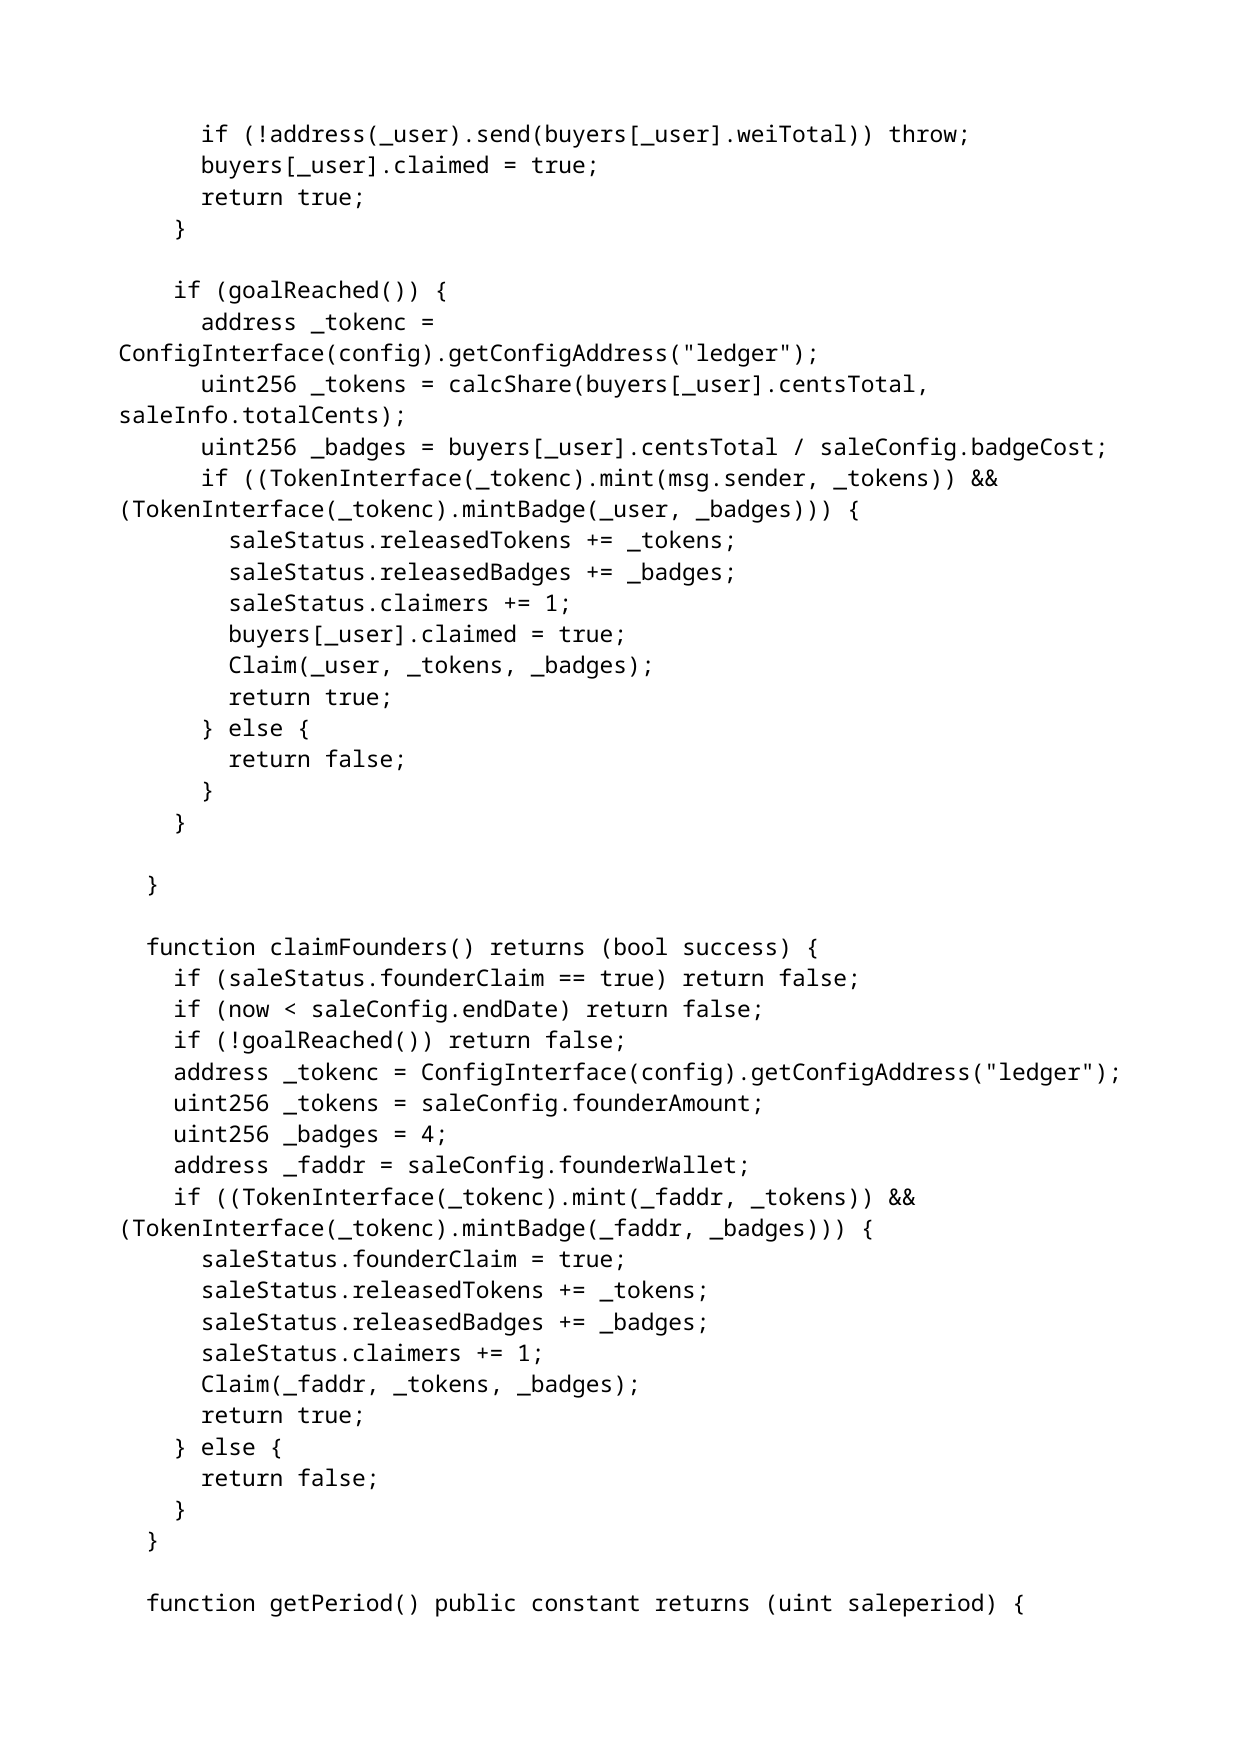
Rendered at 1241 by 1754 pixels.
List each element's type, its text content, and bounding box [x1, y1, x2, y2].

text buyers[_user].claimed = true; [118, 149, 1122, 181]
text buyers[_user].claimed = true; [118, 618, 1122, 649]
text if (goalReached()) { [118, 274, 1122, 306]
text uint256 _badges = buyers[_user].centsTotal / saleConfig.badgeCost; [118, 431, 1122, 462]
text if ((TokenInterface(_tokenc).mint(msg.sender, _tokens)) && (TokenInterface(_tokenc).mintBadge(_user, _badges))) { [118, 462, 1122, 524]
text uint256 _tokens = calcShare(buyers[_user].centsTotal, saleInfo.totalCents); [118, 368, 1122, 431]
text Claim(_user, _tokens, _badges); [118, 649, 1122, 681]
text } [118, 774, 1122, 806]
text uint256 _badges = 4; [118, 1118, 1122, 1149]
text return false; [118, 1462, 1122, 1493]
text address _tokenc = ConfigInterface(config).getConfigAddress("ledger"); [118, 1056, 1122, 1087]
text return true; [118, 1399, 1122, 1431]
text saleStatus.releasedBadges += _badges; [118, 1306, 1122, 1337]
text address _faddr = saleConfig.founderWallet; [118, 1149, 1122, 1181]
text function claimFounders() returns (bool success) { [118, 931, 1122, 962]
text address _tokenc = ConfigInterface(config).getConfigAddress("ledger"); [118, 306, 1122, 368]
text saleStatus.releasedTokens += _tokens; [118, 1274, 1122, 1306]
text saleStatus.releasedBadges += _badges; [118, 556, 1122, 587]
text saleStatus.claimers += 1; [118, 1337, 1122, 1368]
text } [118, 806, 1122, 837]
text if (!goalReached()) return false; [118, 1024, 1122, 1056]
text saleStatus.releasedTokens += _tokens; [118, 524, 1122, 556]
text } else { [118, 712, 1122, 743]
text } else { [118, 1431, 1122, 1462]
text saleStatus.claimers += 1; [118, 587, 1122, 618]
text } [118, 1524, 1122, 1556]
text if ((TokenInterface(_tokenc).mint(_faddr, _tokens)) && (TokenInterface(_tokenc).mintBadge(_faddr, _badges))) { [118, 1181, 1122, 1243]
text function getPeriod() public constant returns (uint saleperiod) { [118, 1587, 1122, 1618]
text saleStatus.founderClaim = true; [118, 1243, 1122, 1274]
text } [118, 1493, 1122, 1524]
text } [118, 212, 1122, 243]
text if (!address(_user).send(buyers[_user].weiTotal)) throw; [118, 118, 1122, 149]
text Claim(_faddr, _tokens, _badges); [118, 1368, 1122, 1399]
text uint256 _tokens = saleConfig.founderAmount; [118, 1087, 1122, 1118]
text return false; [118, 743, 1122, 774]
text if (now < saleConfig.endDate) return false; [118, 993, 1122, 1024]
text if (saleStatus.founderClaim == true) return false; [118, 962, 1122, 993]
text } [118, 868, 1122, 899]
text return true; [118, 681, 1122, 712]
text return true; [118, 181, 1122, 212]
